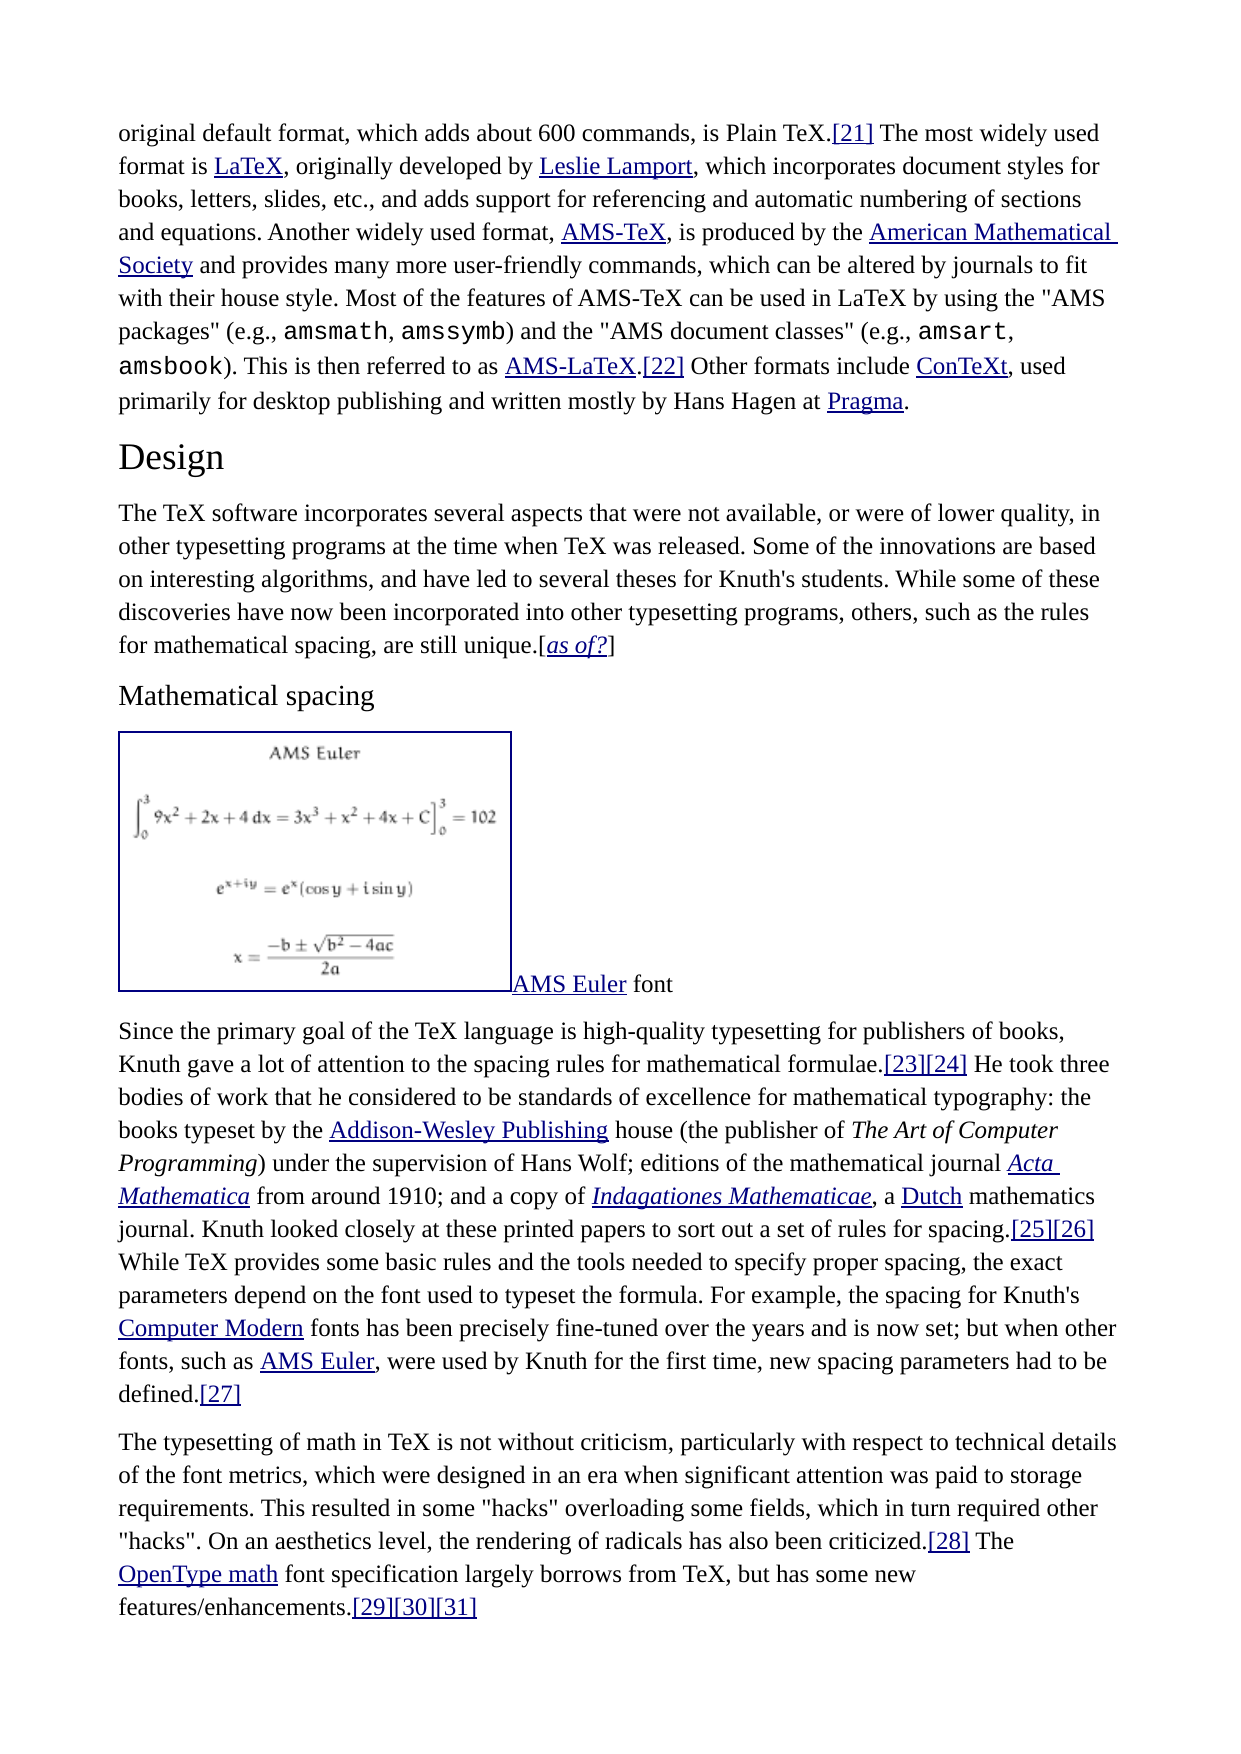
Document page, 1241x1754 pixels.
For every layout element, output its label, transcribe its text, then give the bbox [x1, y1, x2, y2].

text The typesetting of math in TeX is not without criticism, particularly with respect to technical details of the font metrics, which were designed in an era when significant attention was paid to storage requirements. This resulted in some "hacks" overloading some fields, which in turn required other "hacks". On an aesthetics level, the rendering of radicals has also been criticized.[28] The OpenType math font specification largely borrows from TeX, but has some new features/enhancements.[29][30][31] [118, 1427, 1122, 1621]
text The TeX software incorporates several aspects that were not available, or were of lower quality, in other typesetting programs at the time when TeX was released. Some of the innovations are based on interesting algorithms, and have led to several theses for Knuth's students. While some of these discoveries have now been incorporated into other typesetting programs, others, such as the rules for mathematical spacing, are still unique.[as of?] [118, 498, 1122, 659]
picture [120, 733, 510, 990]
subtitle Design [118, 434, 1122, 477]
text AMS Euler font [118, 731, 1122, 997]
subtitle Mathematical spacing [118, 678, 1122, 711]
text original default format, which adds about 600 commands, is Plain TeX.[21] The most widely used format is LaTeX, originally developed by Leslie Lamport, which incorporates document styles for books, letters, slides, etc., and adds support for referencing and automatic numbering of sections and equations. Another widely used format, AMS-TeX, is produced by the American Mathematical Society and provides many more user-friendly commands, which can be altered by journals to fit with their house style. Most of the features of AMS-TeX can be used in LaTeX by using the "AMS packages" (e.g., amsmath, amssymb) and the "AMS document classes" (e.g., amsart, amsbook). This is then referred to as AMS-LaTeX.[22] Other formats include ConTeXt, used primarily for desktop publishing and written mostly by Hans Hagen at Pragma. [118, 118, 1122, 415]
text Since the primary goal of the TeX language is high-quality typesetting for publishers of books, Knuth gave a lot of attention to the spacing rules for mathematical formulae.[23][24] He took three bodies of work that he considered to be standards of excellence for mathematical typography: the books typeset by the Addison-Wesley Publishing house (the publisher of The Art of Computer Programming) under the supervision of Hans Wolf; editions of the mathematical journal Acta Mathematica from around 1910; and a copy of Indagationes Mathematicae, a Dutch mathematics journal. Knuth looked closely at these printed papers to sort out a set of rules for spacing.[25][26] While TeX provides some basic rules and the tools needed to specify proper spacing, the exact parameters depend on the font used to typeset the formula. For example, the spacing for Knuth's Computer Modern fonts has been precisely fine-tuned over the years and is now set; but when other fonts, such as AMS Euler, were used by Knuth for the first time, new spacing parameters had to be defined.[27] [118, 1016, 1122, 1408]
